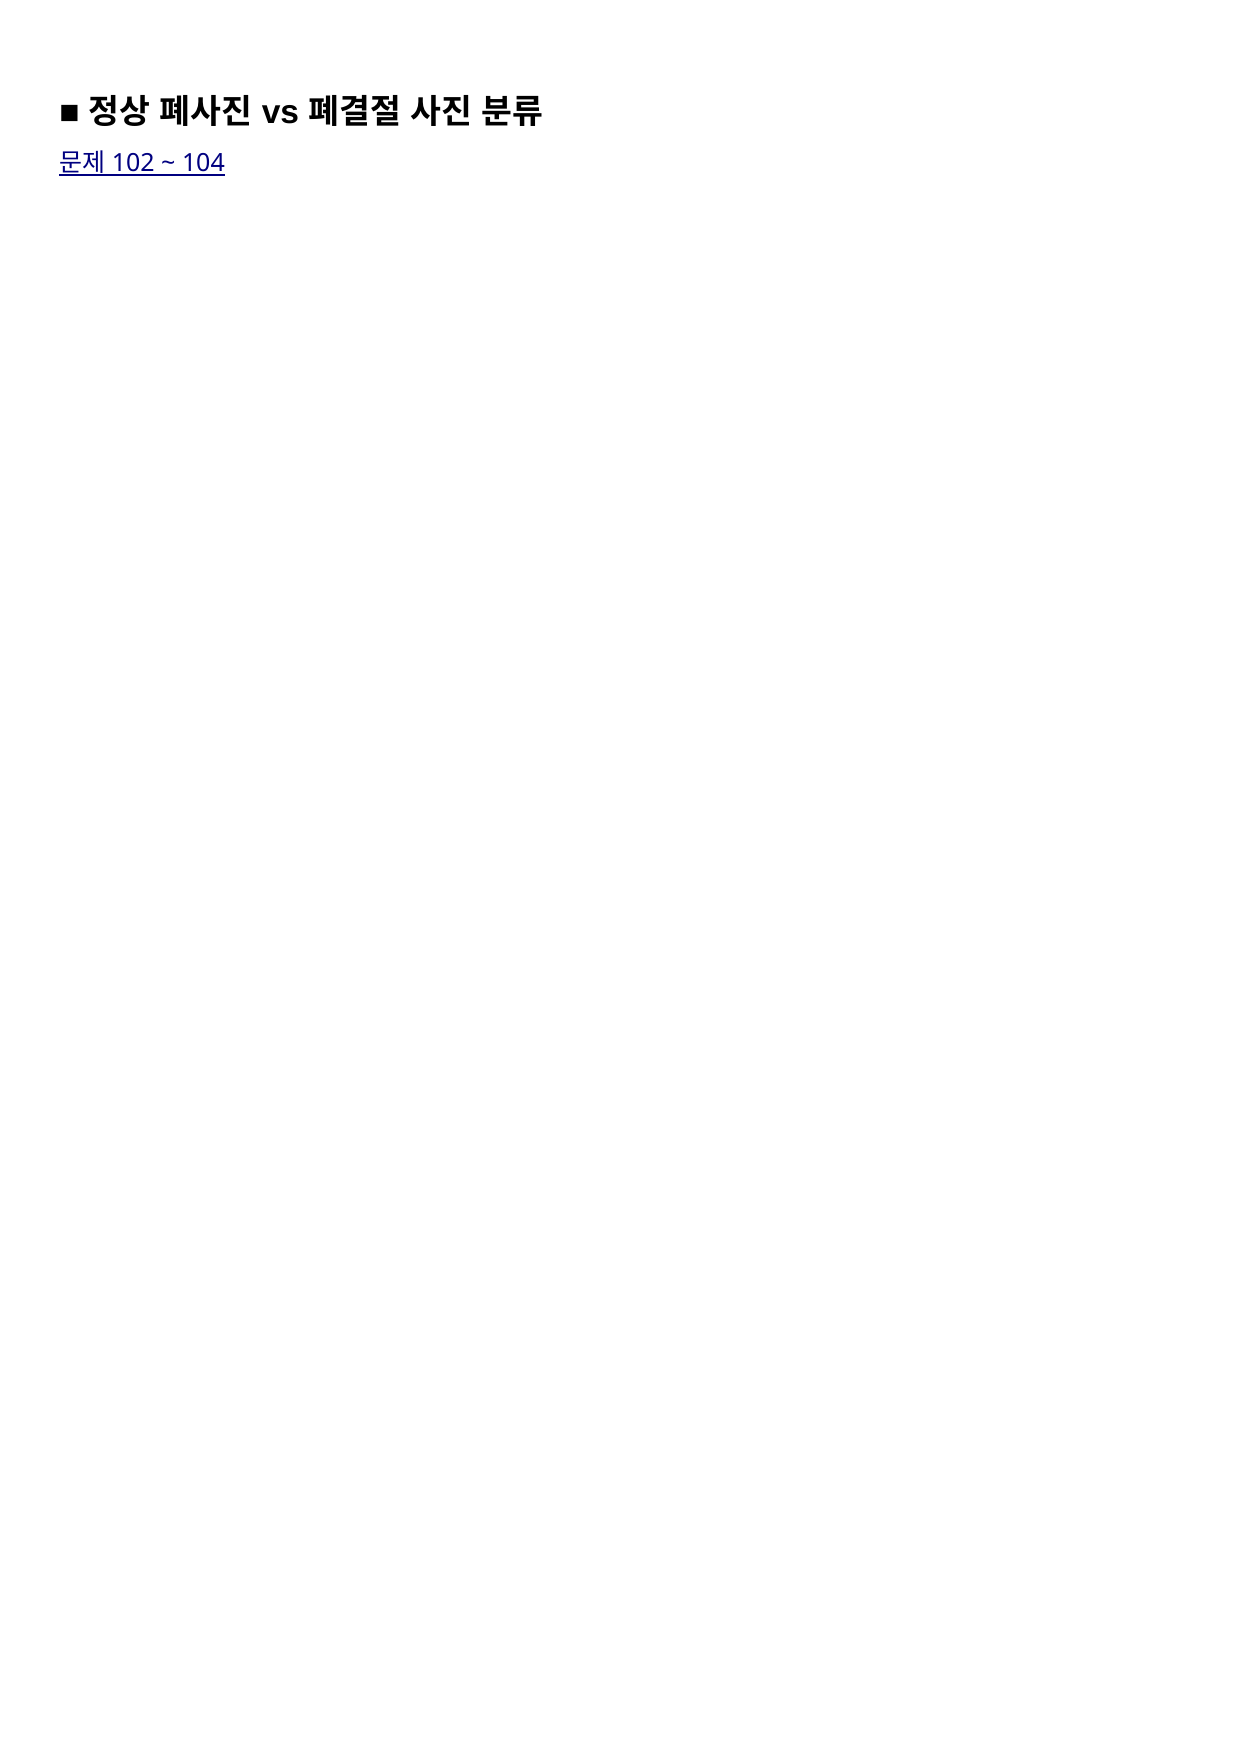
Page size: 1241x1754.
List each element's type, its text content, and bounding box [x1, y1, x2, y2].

subtitle ■ 정상 폐사진 vs 폐결절 사진 분류 [59, 84, 1181, 133]
text 문제 102 ~ 104 [59, 145, 1181, 179]
